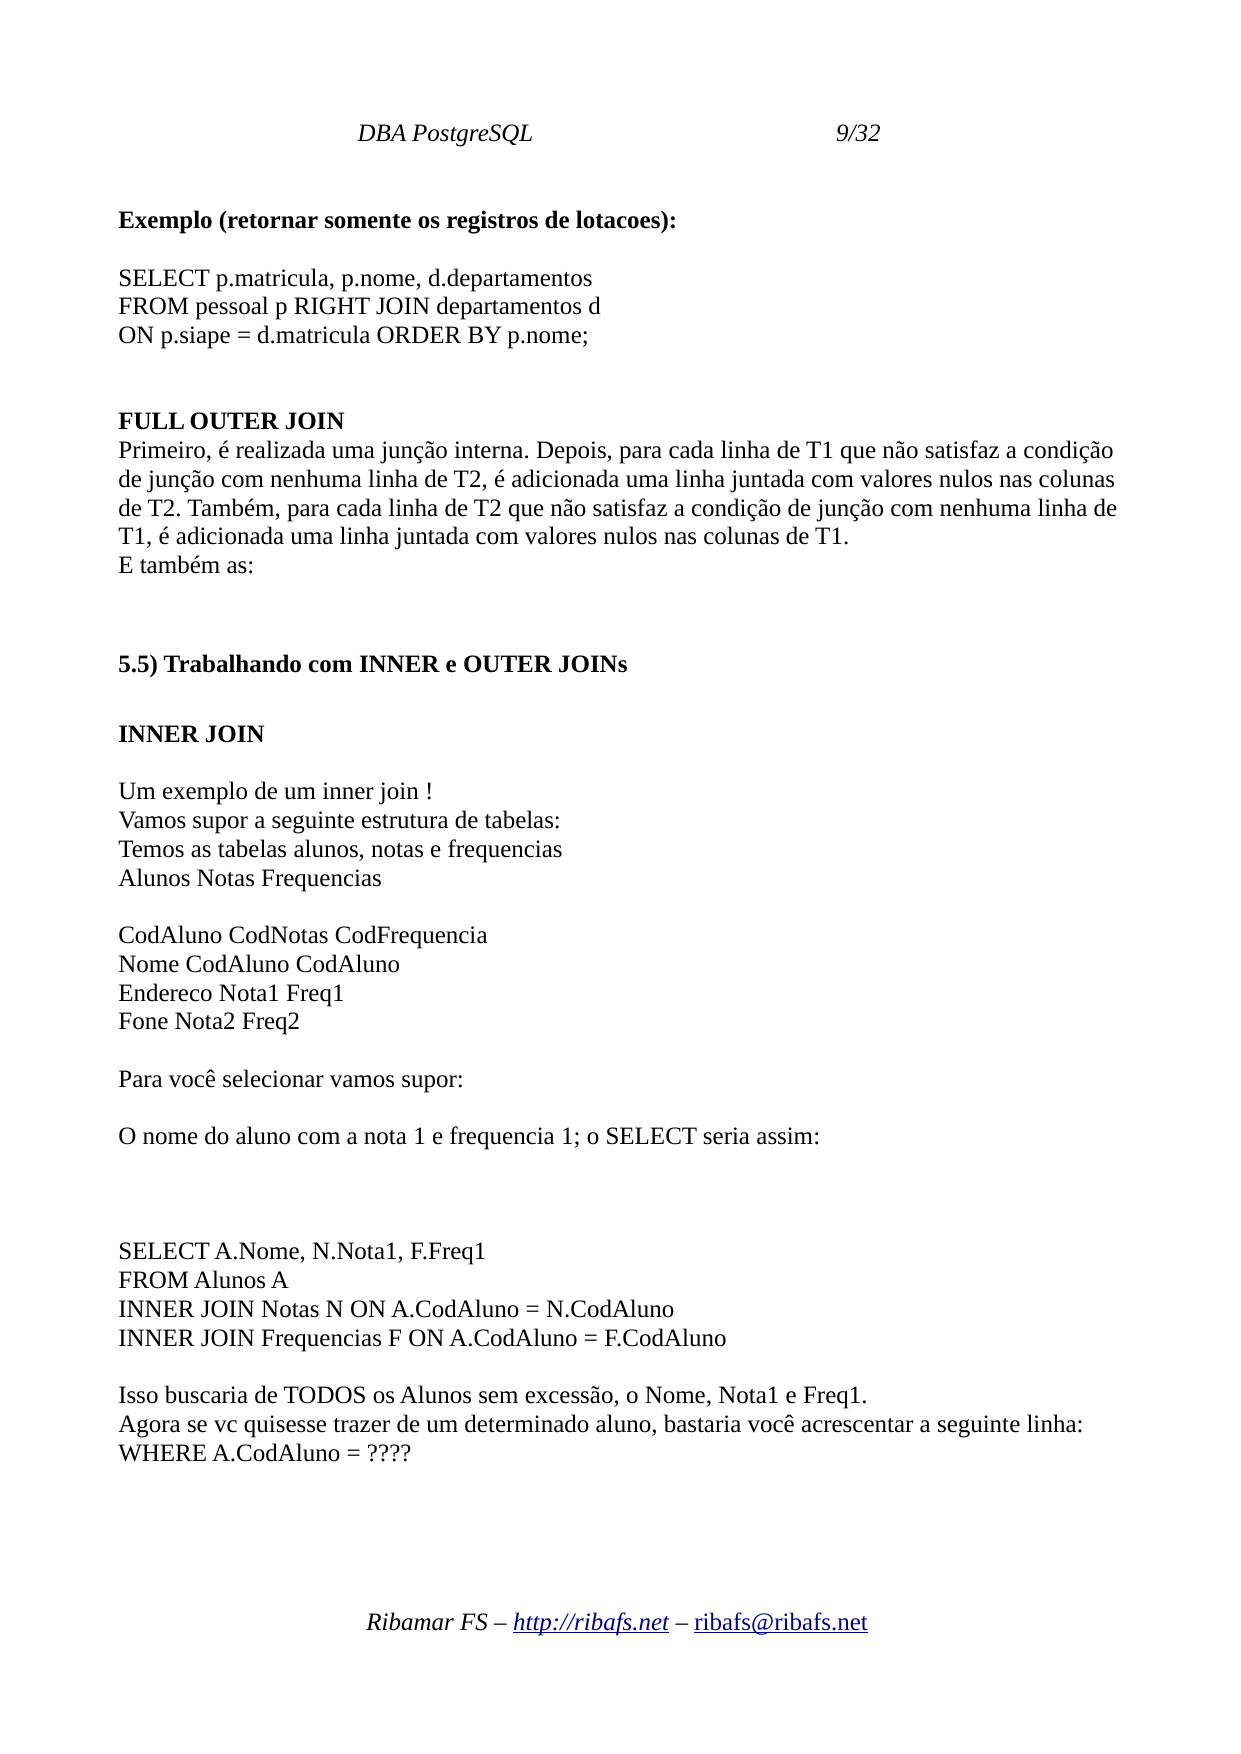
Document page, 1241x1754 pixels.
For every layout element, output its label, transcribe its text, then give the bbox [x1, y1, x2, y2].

text SELECT p.matricula, p.nome, d.departamentos FROM pessoal p RIGHT JOIN departamentos d ON p.siape = d.matricula ORDER BY p.nome; [118, 263, 1122, 349]
text 5.5) Trabalhando com INNER e OUTER JOINs [118, 649, 1122, 678]
text INNER JOIN [118, 719, 1122, 748]
text Exemplo (retornar somente os registros de lotacoes): [118, 205, 1122, 234]
text Um exemplo de um inner join ! Vamos supor a seguinte estrutura de tabelas: Temos as tabelas alunos, notas e frequencias Alunos Notas Frequencias CodAluno CodNotas CodFrequencia Nome CodAluno CodAluno Endereco Nota1 Freq1 Fone Nota2 Freq2 Para você selecionar vamos supor: O nome do aluno com a nota 1 e frequencia 1; o SELECT seria assim: [118, 776, 1122, 1208]
text FULL OUTER JOIN Primeiro, é realizada uma junção interna. Depois, para cada linha de T1 que não satisfaz a condição de junção com nenhuma linha de T2, é adicionada uma linha juntada com valores nulos nas colunas de T2. Também, para cada linha de T2 que não satisfaz a condição de junção com nenhuma linha de T1, é adicionada uma linha juntada com valores nulos nas colunas de T1. [118, 406, 1122, 550]
text SELECT A.Nome, N.Nota1, F.Freq1 FROM Alunos A INNER JOIN Notas N ON A.CodAluno = N.CodAluno INNER JOIN Frequencias F ON A.CodAluno = F.CodAluno Isso buscaria de TODOS os Alunos sem excessão, o Nome, Nota1 e Freq1. Agora se vc quisesse trazer de um determinado aluno, bastaria você acrescentar a seguinte linha: WHERE A.CodAluno = ???? [118, 1236, 1122, 1466]
text E também as: [118, 550, 1122, 608]
